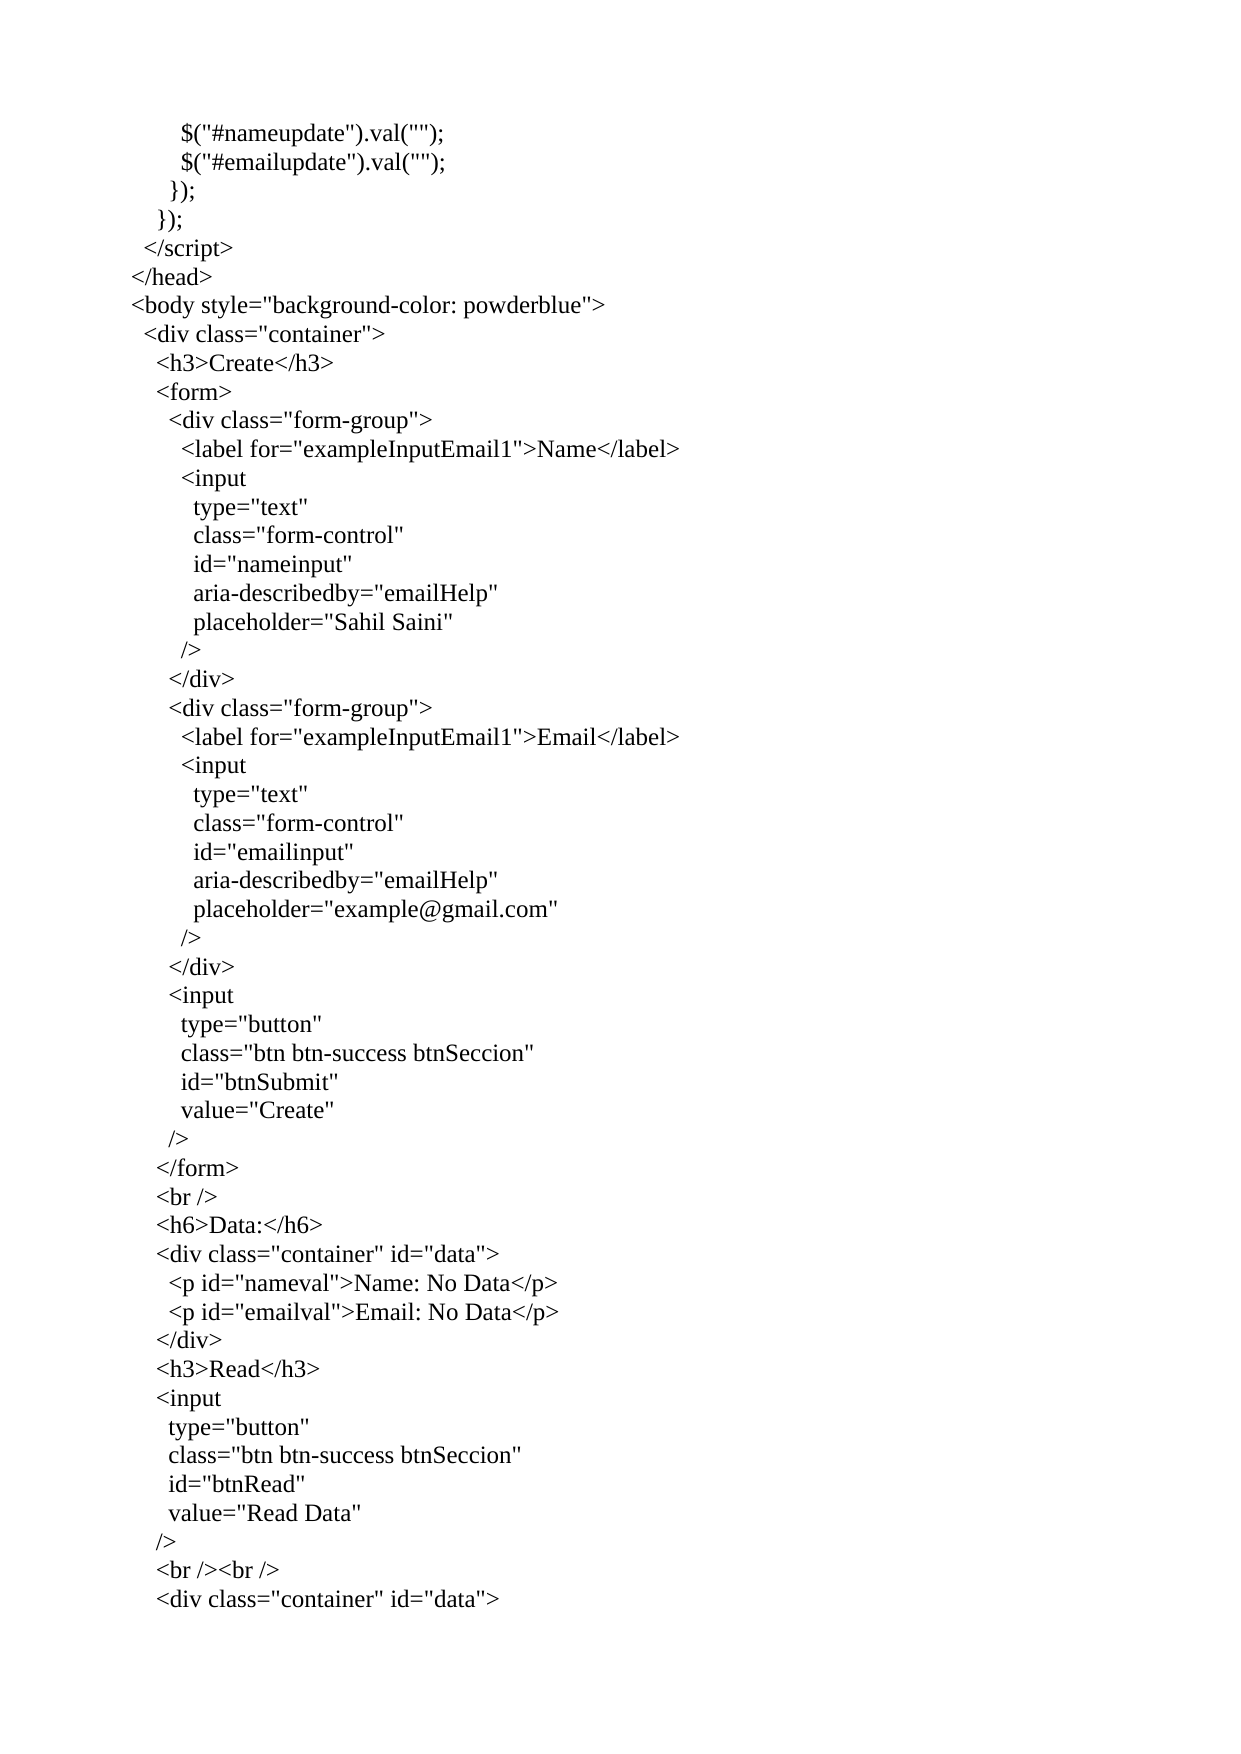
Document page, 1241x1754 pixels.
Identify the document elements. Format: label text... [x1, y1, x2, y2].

text }); [118, 204, 1122, 233]
text <input [118, 463, 1122, 492]
text type="text" [118, 779, 1122, 808]
text <label for="exampleInputEmail1">Email</label> [118, 722, 1122, 751]
text </div> [118, 1326, 1122, 1354]
text type="button" [118, 1412, 1122, 1441]
text </div> [118, 952, 1122, 981]
text $("#emailupdate").val(""); [118, 147, 1122, 176]
text <br /> [118, 1182, 1122, 1211]
text aria-describedby="emailHelp" [118, 578, 1122, 607]
text <label for="exampleInputEmail1">Name</label> [118, 434, 1122, 463]
text class="btn btn-success btnSeccion" [118, 1038, 1122, 1067]
text <p id="emailval">Email: No Data</p> [118, 1297, 1122, 1326]
text </div> [118, 664, 1122, 693]
text id="nameinput" [118, 549, 1122, 578]
text <input [118, 981, 1122, 1009]
text id="btnRead" [118, 1469, 1122, 1498]
text <div class="container" id="data"> [118, 1239, 1122, 1268]
text <body style="background-color: powderblue"> [118, 291, 1122, 319]
text }); [118, 176, 1122, 204]
text <input [118, 751, 1122, 779]
text <p id="nameval">Name: No Data</p> [118, 1268, 1122, 1297]
text id="emailinput" [118, 837, 1122, 866]
text id="btnSubmit" [118, 1067, 1122, 1096]
text </script> [118, 233, 1122, 262]
text <form> [118, 377, 1122, 406]
text <br /><br /> [118, 1556, 1122, 1584]
text <h3>Create</h3> [118, 348, 1122, 377]
text /> [118, 636, 1122, 664]
text class="btn btn-success btnSeccion" [118, 1441, 1122, 1469]
text placeholder="Sahil Saini" [118, 607, 1122, 636]
text class="form-control" [118, 521, 1122, 549]
text <h6>Data:</h6> [118, 1211, 1122, 1239]
text <div class="form-group"> [118, 406, 1122, 434]
text /> [118, 1527, 1122, 1556]
text $("#nameupdate").val(""); [118, 118, 1122, 147]
text type="button" [118, 1009, 1122, 1038]
text <div class="form-group"> [118, 693, 1122, 722]
text <input [118, 1383, 1122, 1412]
text placeholder="example@gmail.com" [118, 894, 1122, 923]
text class="form-control" [118, 808, 1122, 837]
text <div class="container" id="data"> [118, 1584, 1122, 1613]
text aria-describedby="emailHelp" [118, 866, 1122, 894]
text </form> [118, 1153, 1122, 1182]
text /> [118, 923, 1122, 952]
text /> [118, 1124, 1122, 1153]
text <h3>Read</h3> [118, 1354, 1122, 1383]
text </head> [118, 262, 1122, 291]
text value="Read Data" [118, 1498, 1122, 1527]
text value="Create" [118, 1096, 1122, 1124]
text type="text" [118, 492, 1122, 521]
text <div class="container"> [118, 319, 1122, 348]
